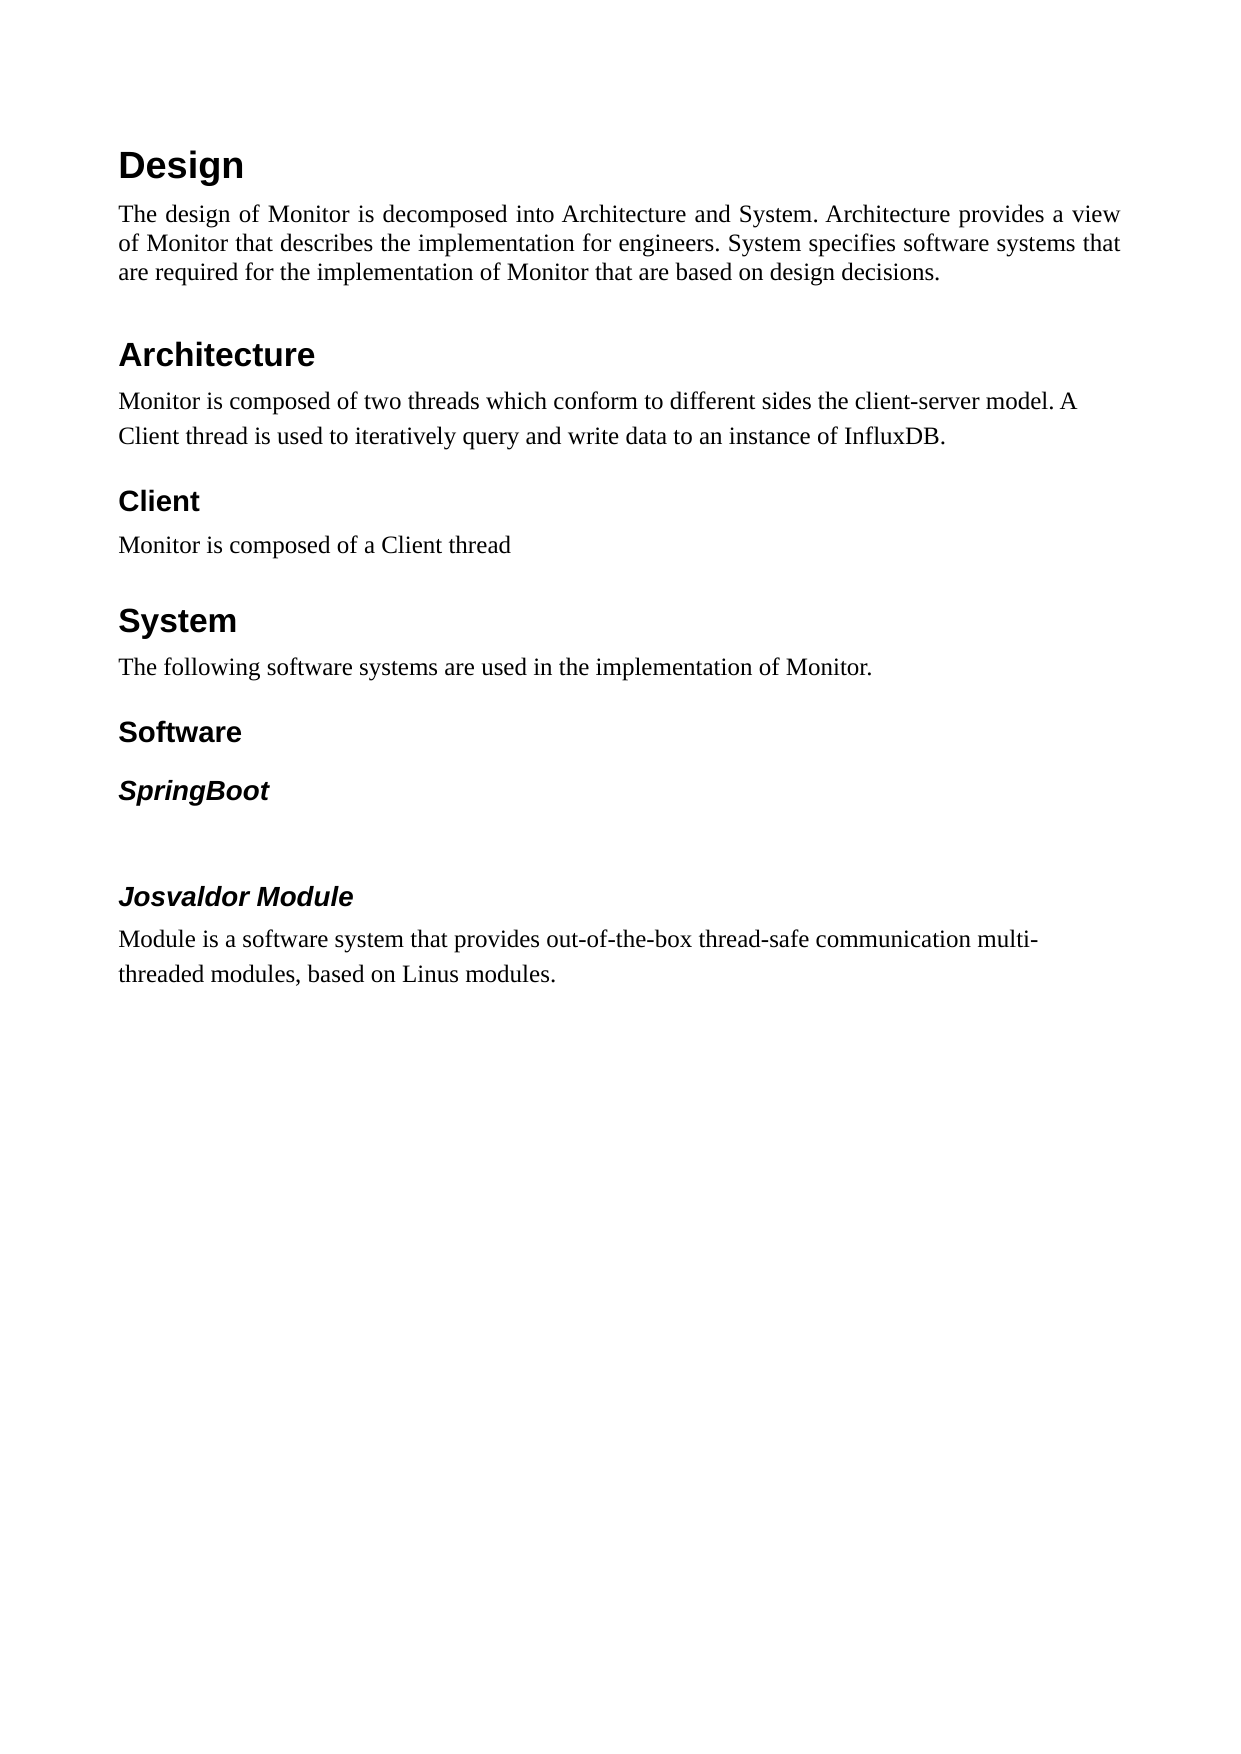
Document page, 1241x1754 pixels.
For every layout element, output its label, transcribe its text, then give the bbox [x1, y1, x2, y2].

subtitle System [118, 601, 1122, 639]
subtitle Josvaldor Module [118, 880, 1122, 912]
text Monitor is composed of a Client thread [118, 531, 1122, 559]
subtitle Client [118, 484, 1122, 518]
subtitle SpringBoot [118, 774, 1122, 806]
text The following software systems are used in the implementation of Monitor. [118, 652, 1122, 680]
subtitle Software [118, 715, 1122, 749]
text Monitor is composed of two threads which conform to different sides the client-server model. A Client thread is used to iteratively query and write data to an instance of InfluxDB. [118, 386, 1122, 449]
subtitle Architecture [118, 335, 1122, 374]
subtitle Design [118, 143, 1122, 187]
text Module is a software system that provides out-of-the-box thread-safe communication multi-threaded modules, based on Linus modules. [118, 924, 1122, 988]
text The design of Monitor is decomposed into Architecture and System. Architecture provides a view of Monitor that describes the implementation for engineers. System specifies software systems that are required for the implementation of Monitor that are based on design decisions. [118, 199, 1122, 286]
